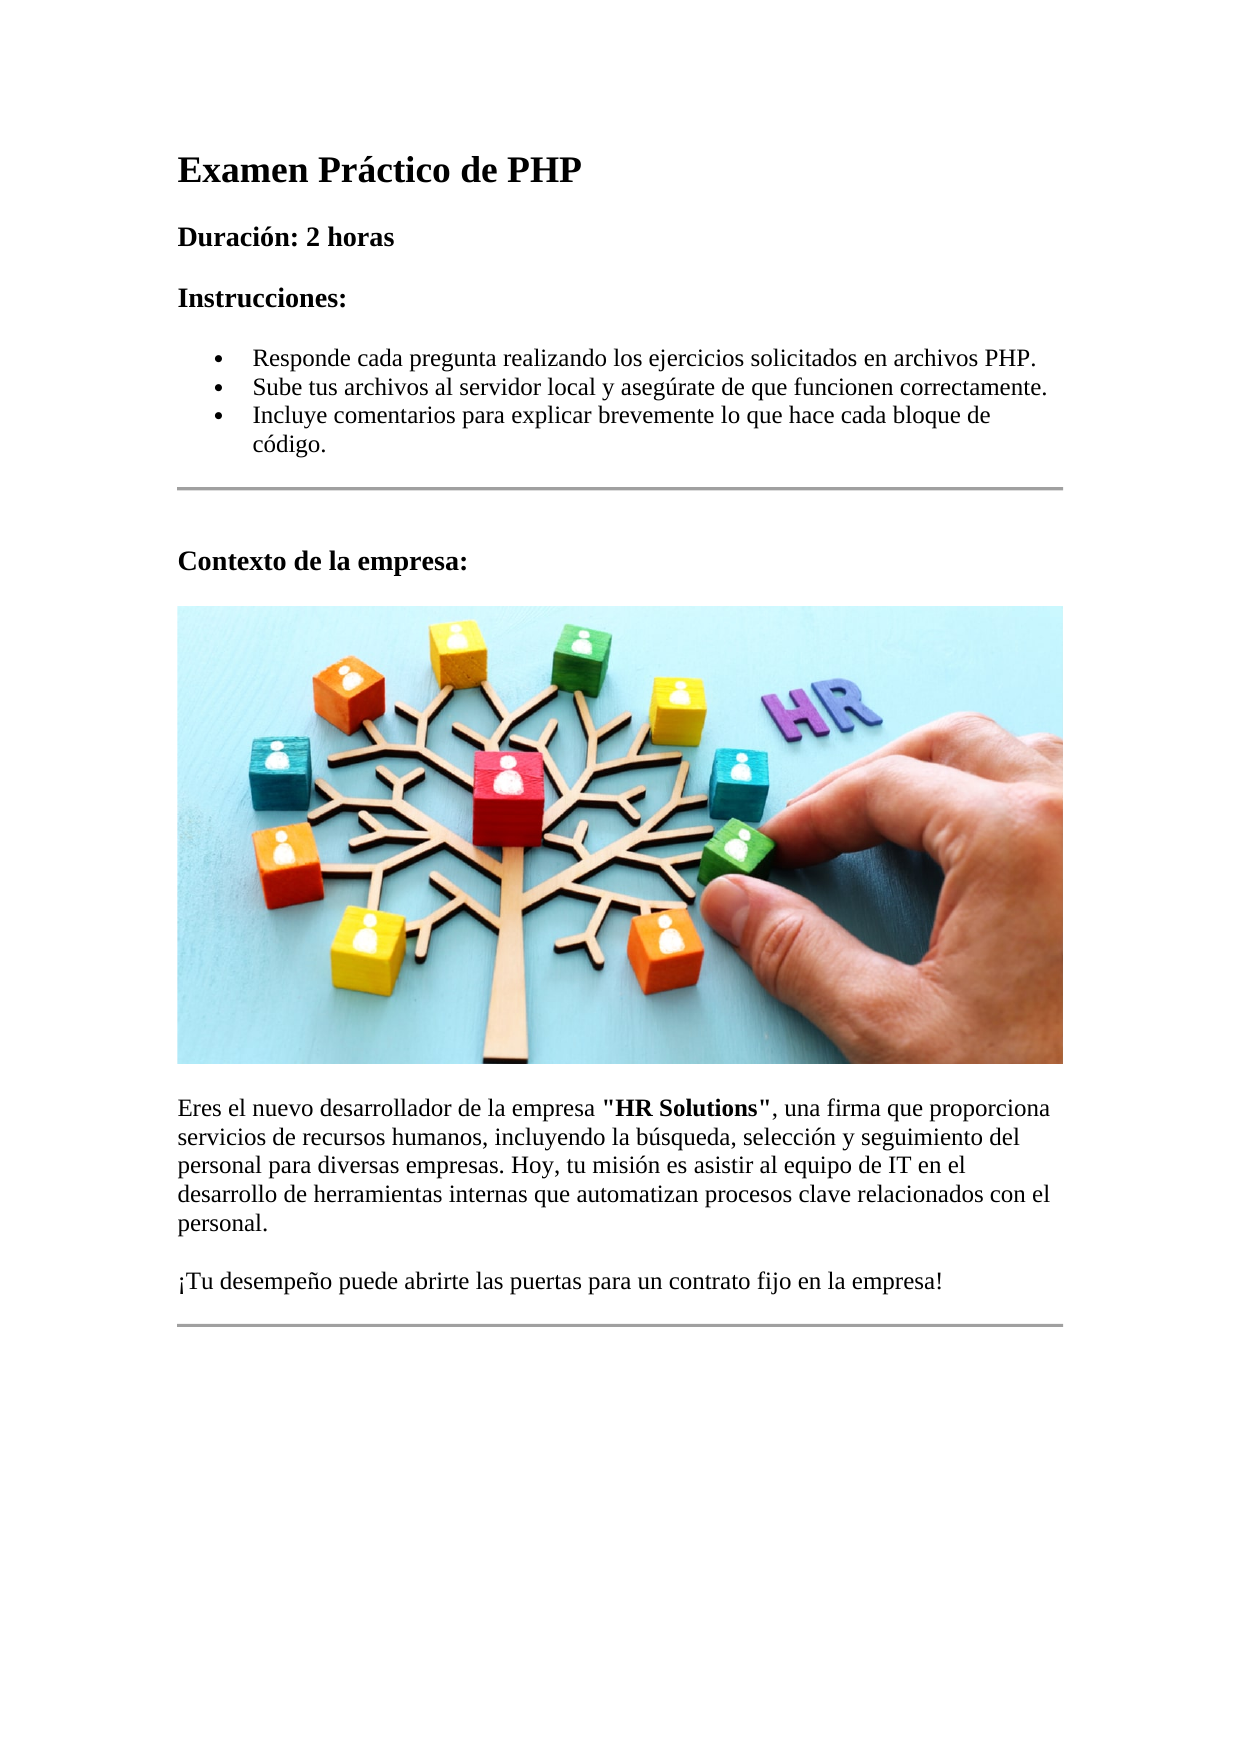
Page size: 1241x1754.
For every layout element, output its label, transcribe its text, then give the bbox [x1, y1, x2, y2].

subtitle Duración: 2 horas [177, 220, 1063, 252]
text ¡Tu desempeño puede abrirte las puertas para un contrato fijo en la empresa! [177, 1266, 1063, 1294]
list Sube tus archivos al servidor local y asegúrate de que funcionen correctamente. [215, 372, 1063, 401]
subtitle Contexto de la empresa: [177, 544, 1063, 577]
list Responde cada pregunta realizando los ejercicios solicitados en archivos PHP. [215, 343, 1063, 372]
picture [177, 606, 1063, 1064]
subtitle Examen Práctico de PHP [177, 148, 1063, 191]
subtitle Instrucciones: [177, 281, 1063, 314]
text Eres el nuevo desarrollador de la empresa "HR Solutions", una firma que proporciona servicios de recursos humanos, incluyendo la búsqueda, selección y seguimiento del personal para diversas empresas. Hoy, tu misión es asistir al equipo de IT en el desarrollo de herramientas internas que automatizan procesos clave relacionados con el personal. [177, 1093, 1063, 1237]
list Incluye comentarios para explicar brevemente lo que hace cada bloque de código. [215, 401, 1063, 458]
